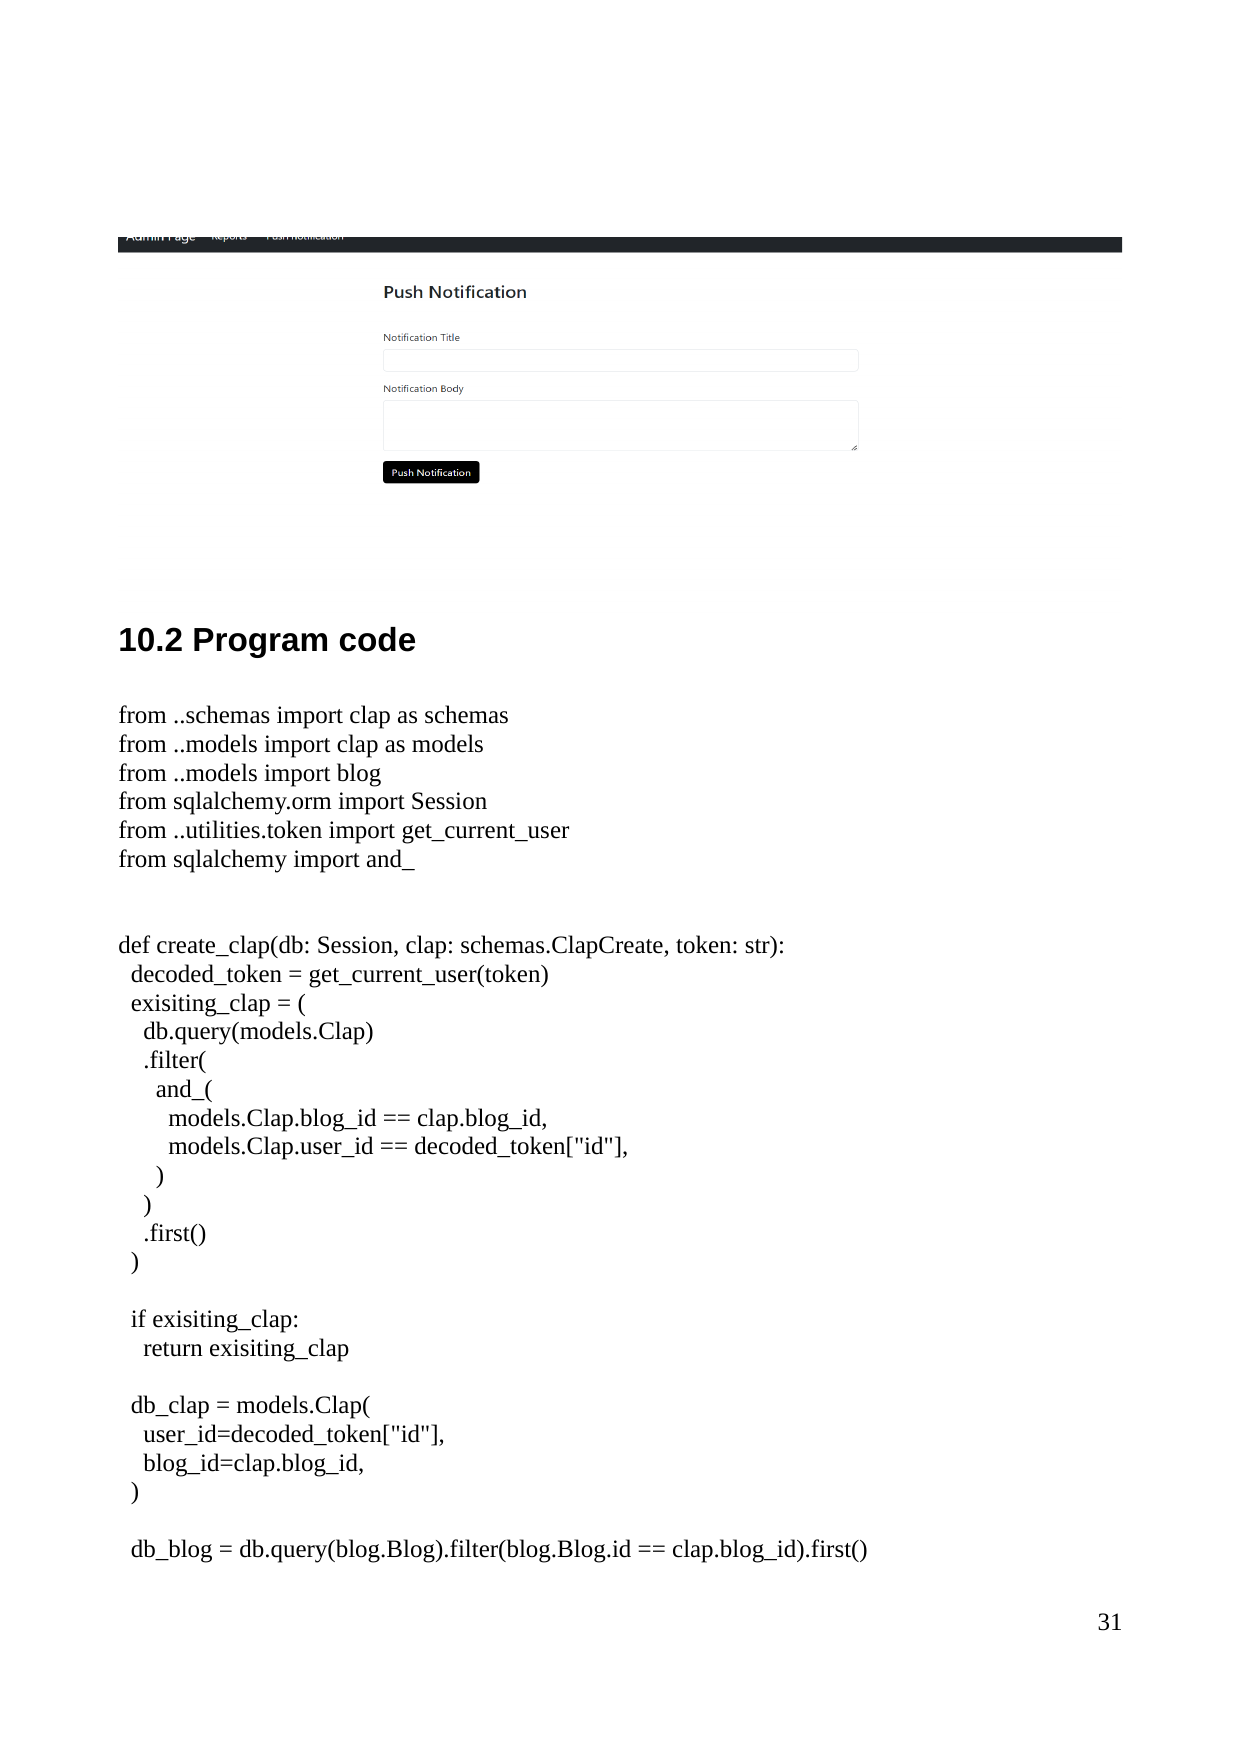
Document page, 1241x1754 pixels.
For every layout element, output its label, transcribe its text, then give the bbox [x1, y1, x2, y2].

text exisiting_clap = ( [118, 988, 1122, 1016]
text .first() [118, 1218, 1122, 1246]
text from ..models import clap as models [118, 729, 1122, 758]
picture [118, 237, 1123, 621]
text and_( [118, 1074, 1122, 1103]
text decoded_token = get_current_user(token) [118, 959, 1122, 988]
text from sqlalchemy import and_ [118, 844, 1122, 873]
text user_id=decoded_token["id"], [118, 1419, 1122, 1448]
text ) [118, 1160, 1122, 1189]
text models.Clap.blog_id == clap.blog_id, [118, 1103, 1122, 1131]
text if exisiting_clap: [118, 1304, 1122, 1333]
text ) [118, 1246, 1122, 1275]
text db_clap = models.Clap( [118, 1390, 1122, 1419]
text db_blog = db.query(blog.Blog).filter(blog.Blog.id == clap.blog_id).first() [118, 1534, 1122, 1563]
text from sqlalchemy.orm import Session [118, 786, 1122, 815]
text ) [118, 1189, 1122, 1218]
text models.Clap.user_id == decoded_token["id"], [118, 1131, 1122, 1160]
text blog_id=clap.blog_id, [118, 1448, 1122, 1476]
text from ..schemas import clap as schemas [118, 700, 1122, 729]
text from ..models import blog [118, 758, 1122, 786]
text return exisiting_clap [118, 1333, 1122, 1361]
text .filter( [118, 1045, 1122, 1074]
text ) [118, 1476, 1122, 1505]
text from ..utilities.token import get_current_user [118, 815, 1122, 844]
text def create_clap(db: Session, clap: schemas.ClapCreate, token: str): [118, 930, 1122, 959]
subtitle 10.2 Program code [118, 621, 1122, 659]
subtitle [118, 225, 1122, 237]
text db.query(models.Clap) [118, 1016, 1122, 1045]
